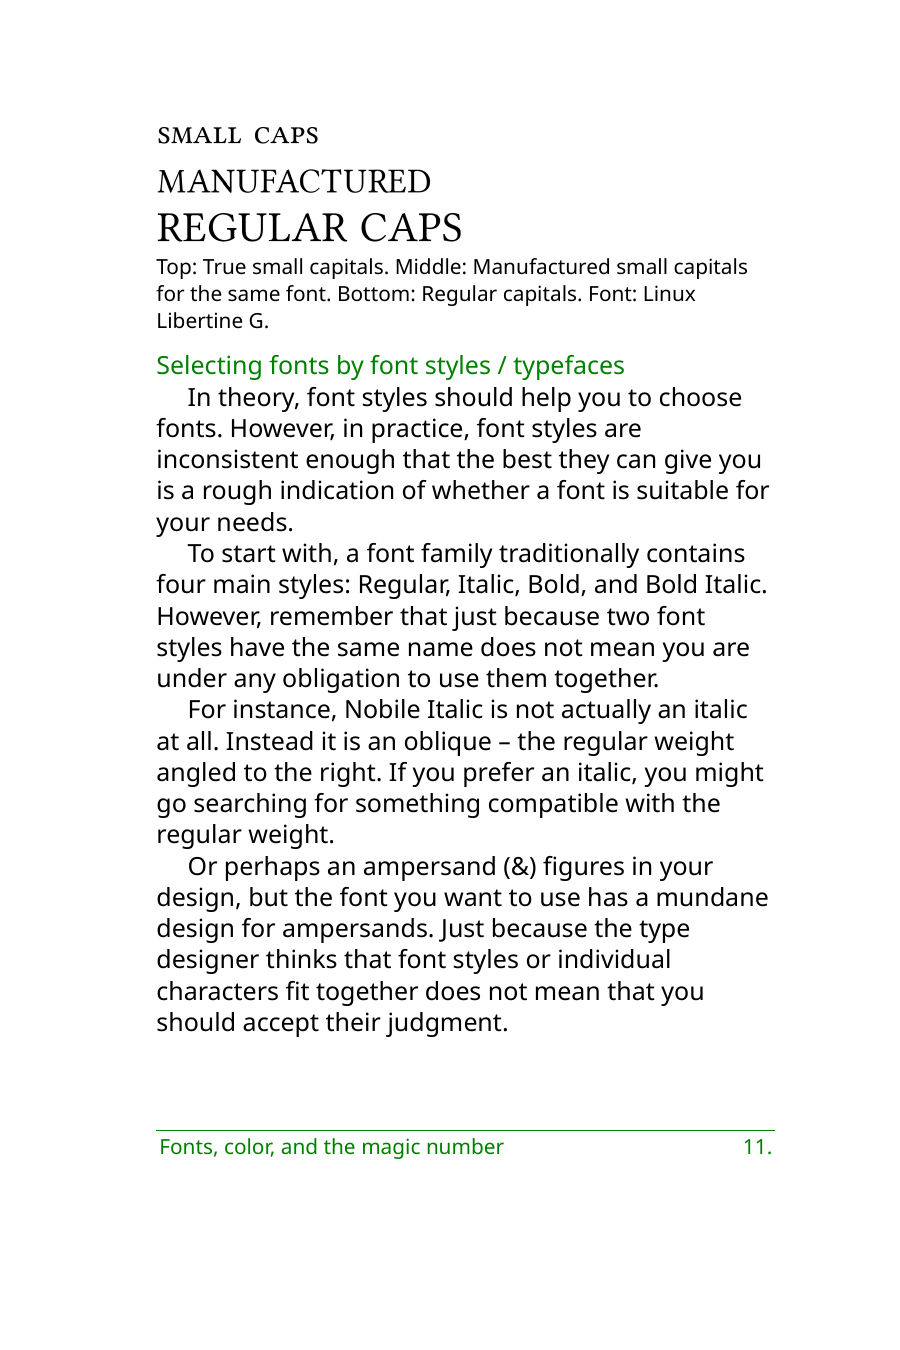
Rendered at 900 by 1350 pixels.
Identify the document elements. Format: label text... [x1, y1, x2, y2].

subtitle Selecting fonts by font styles / typefaces [156, 350, 775, 381]
picture [156, 125, 461, 243]
text Or perhaps an ampersand (&) figures in your design, but the font you want to use has a mundane design for ampersands. Just because the type designer thinks that font styles or individual characters fit together does not mean that you should accept their judgment. [156, 850, 775, 1037]
text For instance, Nobile Italic is not actually an italic at all. Instead it is an oblique – the regular weight angled to the right. If you prefer an italic, you might go searching for something compatible with the regular weight. [156, 694, 775, 850]
table_header [156, 125, 775, 245]
table_cell Top: True small capitals. Middle: Manufactured small capitals for the same font. Bottom: Regular capitals. Font: Linux Libertine G. [156, 245, 775, 334]
text To start with, a font family traditionally contains four main styles: Regular, Italic, Bold, and Bold Italic. However, remember that just because two font styles have the same name does not mean you are under any obligation to use them together. [156, 537, 775, 694]
text In theory, font styles should help you to choose fonts. However, in practice, font styles are inconsistent enough that the best they can give you is a rough indication of whether a font is suitable for your needs. [156, 381, 775, 537]
